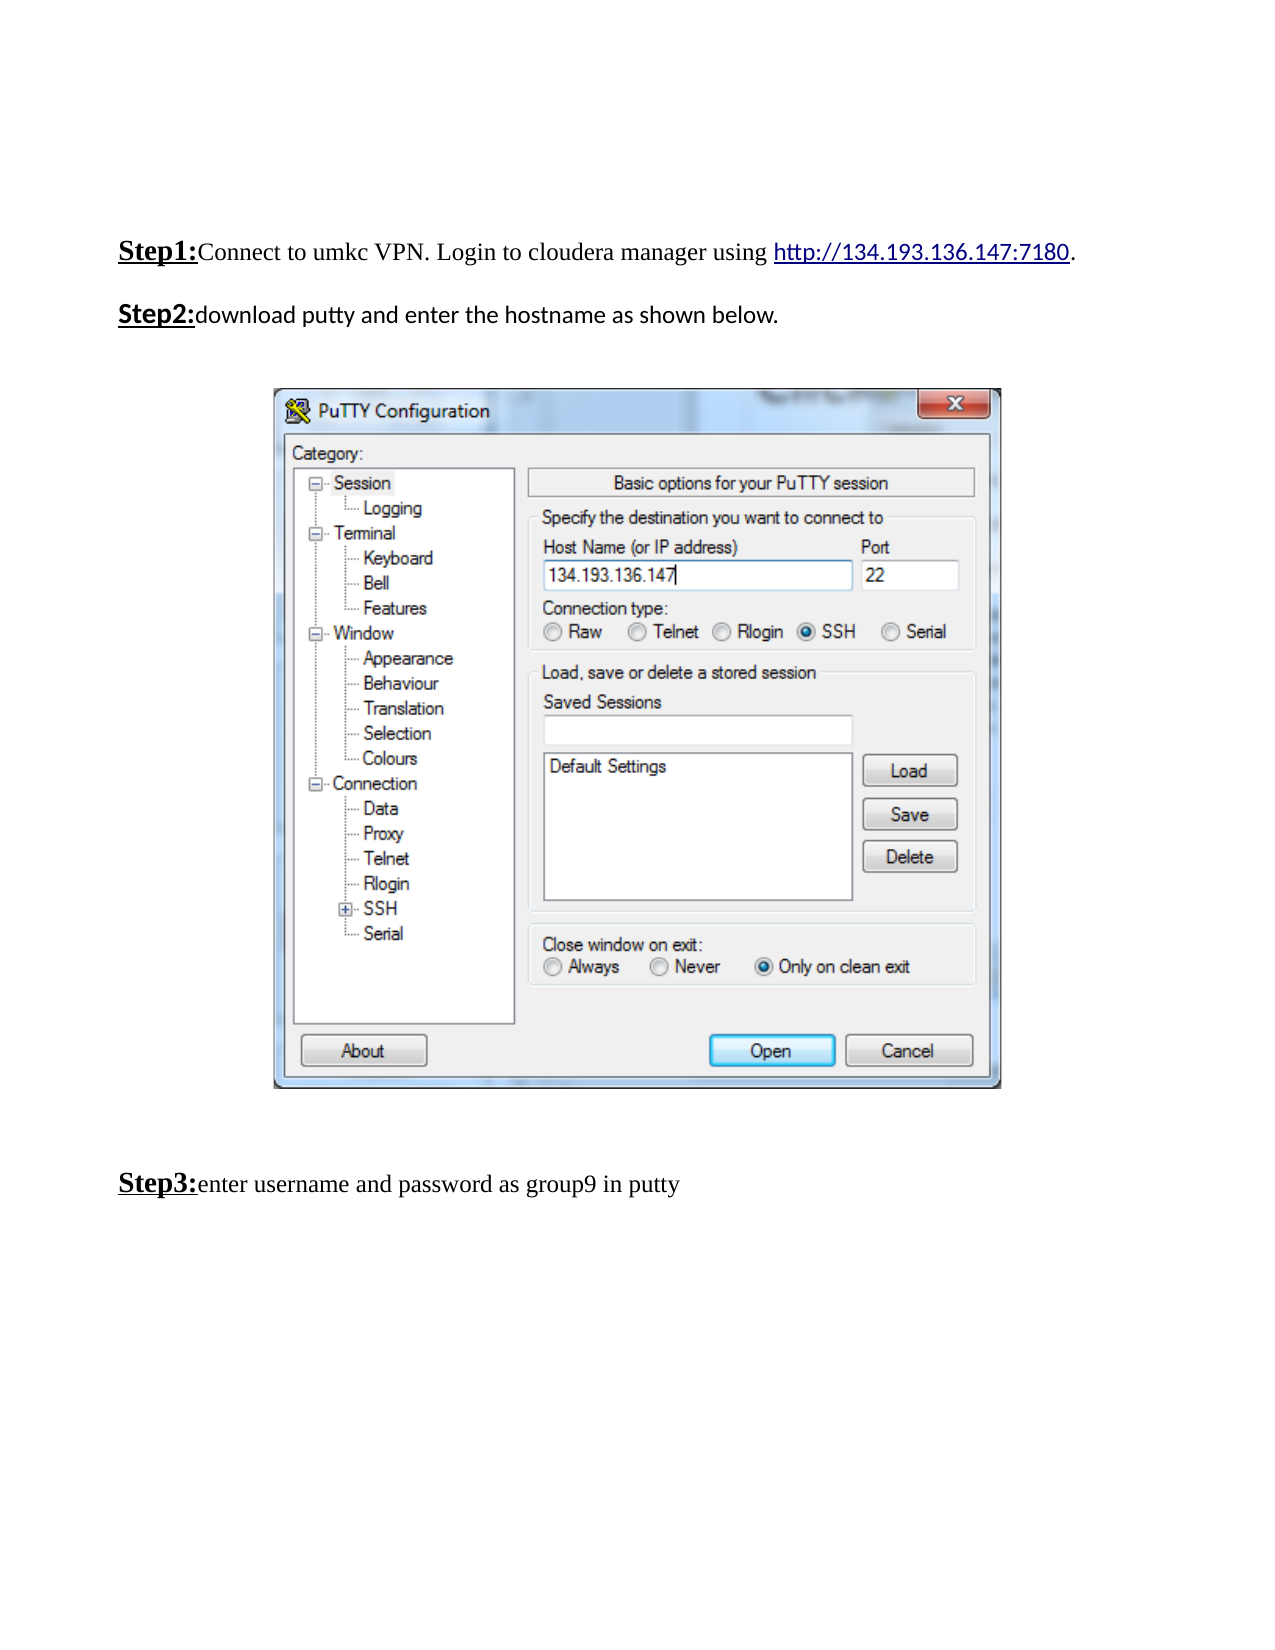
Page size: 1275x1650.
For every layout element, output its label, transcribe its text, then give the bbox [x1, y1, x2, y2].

text Step2:download putty and enter the hostname as shown below. [118, 295, 1157, 331]
text Step3:enter username and password as group9 in putty [118, 1165, 1157, 1198]
picture [273, 388, 1002, 1089]
text Step1:Connect to umkc VPN. Login to cloudera manager using http://134.193.136.147:7180. [118, 233, 1157, 267]
